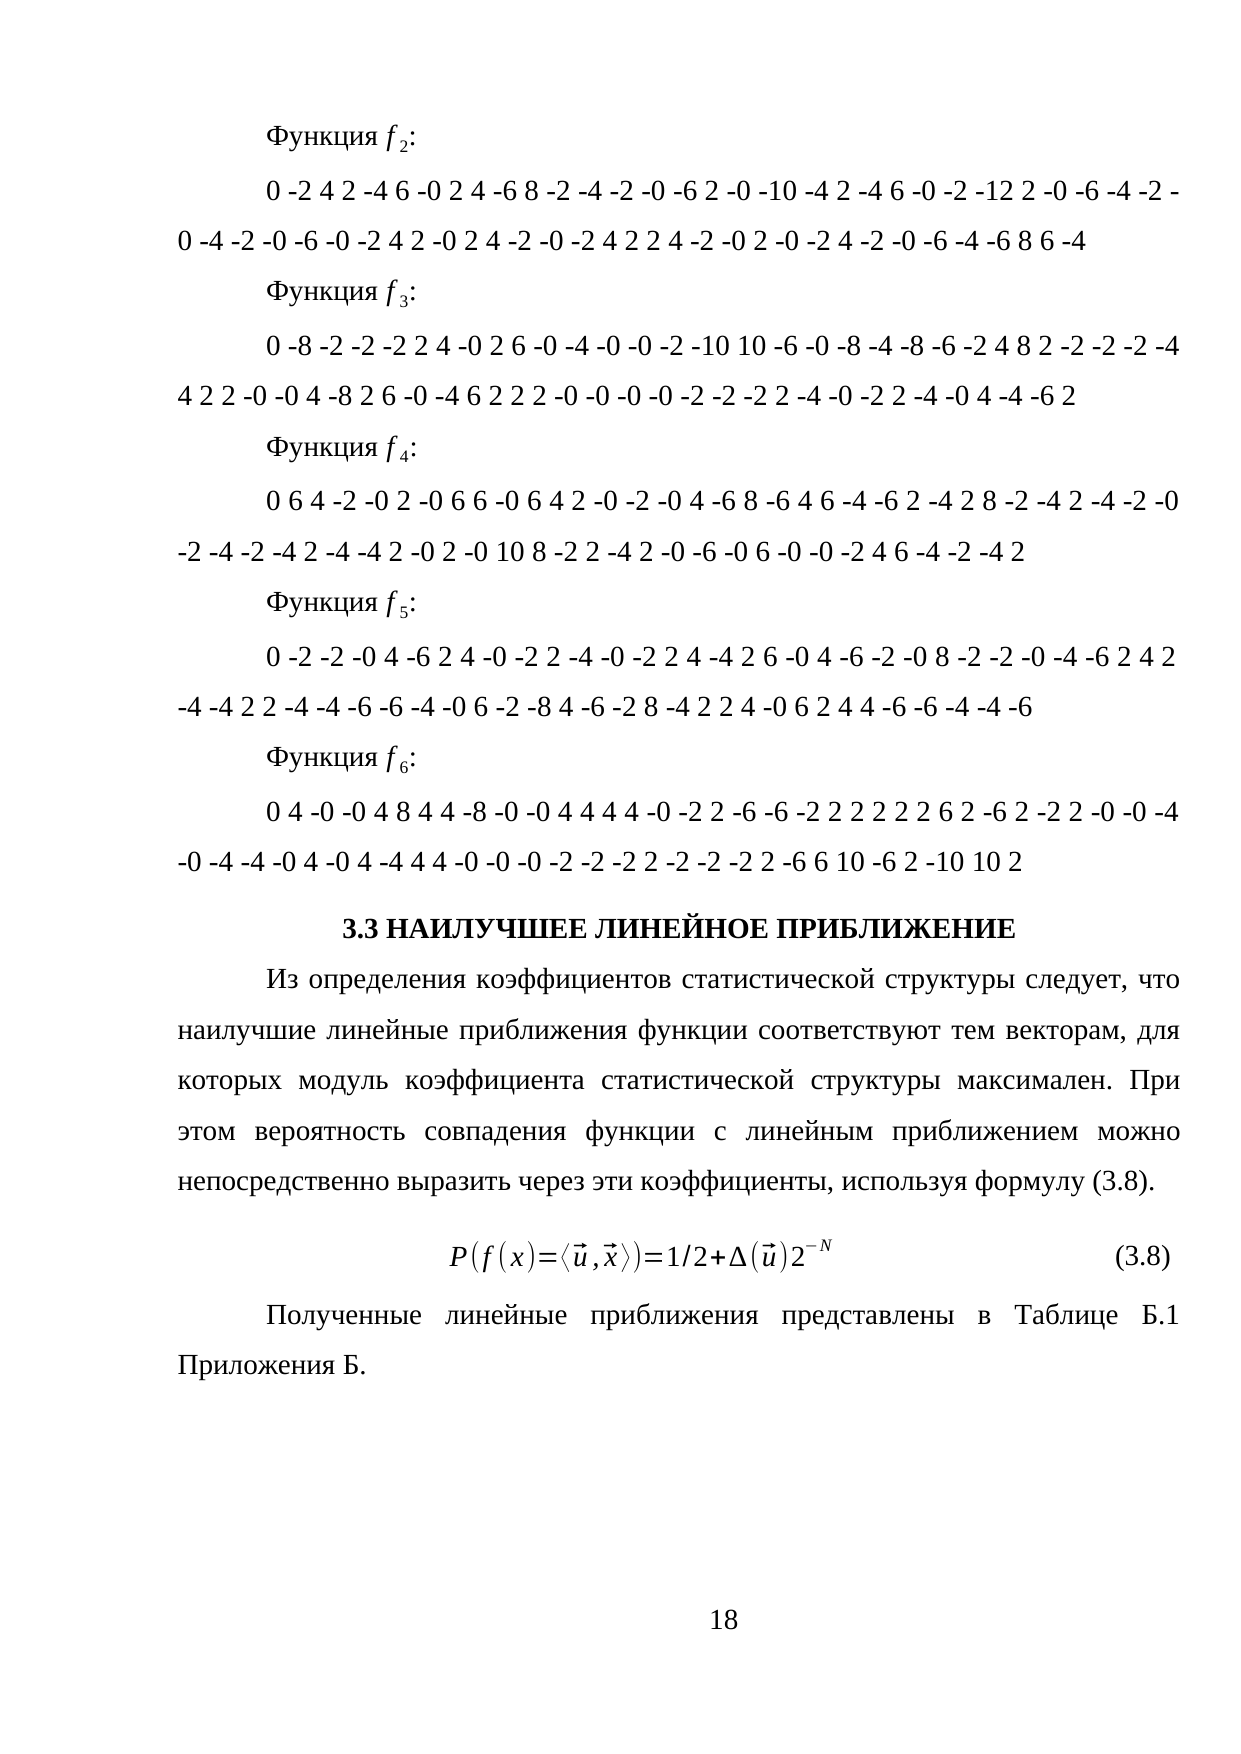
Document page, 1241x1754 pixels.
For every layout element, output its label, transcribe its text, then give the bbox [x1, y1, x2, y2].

table_header (3.8) [1104, 1230, 1181, 1297]
text Функция : [177, 273, 1181, 311]
text Полученные линейные приближения представлены в Таблице Б.1 Приложения Б. [177, 1297, 1181, 1381]
text 0 6 4 -2 -0 2 -0 6 6 -0 6 4 2 -0 -2 -0 4 -6 8 -6 4 6 -4 -6 2 -4 2 8 -2 -4 2 -4 -2 -0 -2 -4 -2 -4 2 -4 -4 2 -0 2 -0 10 8 -2 2 -4 2 -0 -6 -0 6 -0 -0 -2 4 6 -4 -2 -4 2 [177, 483, 1181, 567]
text 0 4 -0 -0 4 8 4 4 -8 -0 -0 4 4 4 4 -0 -2 2 -6 -6 -2 2 2 2 2 2 6 2 -6 2 -2 2 -0 -0 -4 -0 -4 -4 -0 4 -0 4 -4 4 4 -0 -0 -0 -2 -2 -2 2 -2 -2 -2 2 -6 6 10 -6 2 -10 10 2 [177, 794, 1181, 878]
text Функция : [177, 584, 1181, 622]
text Из определения коэффициентов статистической структуры следует, что наилучшие линейные приближения функции соответствуют тем векторам, для которых модуль коэффициента статистической структуры максимален. При этом вероятность совпадения функции с линейным приближением можно непосредственно выразить через эти коэффициенты, используя формулу (3.8). [177, 962, 1181, 1196]
text 0 -2 4 2 -4 6 -0 2 4 -6 8 -2 -4 -2 -0 -6 2 -0 -10 -4 2 -4 6 -0 -2 -12 2 -0 -6 -4 -2 -0 -4 -2 -0 -6 -0 -2 4 2 -0 2 4 -2 -0 -2 4 2 2 4 -2 -0 2 -0 -2 4 -2 -0 -6 -4 -6 8 6 -4 [177, 173, 1181, 257]
text Функция : [177, 118, 1181, 156]
text 0 -2 -2 -0 4 -6 2 4 -0 -2 2 -4 -0 -2 2 4 -4 2 6 -0 4 -6 -2 -0 8 -2 -2 -0 -4 -6 2 4 2 -4 -4 2 2 -4 -4 -6 -6 -4 -0 6 -2 -8 4 -6 -2 8 -4 2 2 4 -0 6 2 4 4 -6 -6 -4 -4 -6 [177, 639, 1181, 723]
text 0 -8 -2 -2 -2 2 4 -0 2 6 -0 -4 -0 -0 -2 -10 10 -6 -0 -8 -4 -8 -6 -2 4 8 2 -2 -2 -2 -4 4 2 2 -0 -0 4 -8 2 6 -0 -4 6 2 2 2 -0 -0 -0 -0 -2 -2 -2 2 -4 -0 -2 2 -4 -0 4 -4 -6 2 [177, 328, 1181, 412]
text Функция : [177, 429, 1181, 467]
table_header [177, 1230, 1104, 1297]
text Функция : [177, 739, 1181, 777]
subtitle 3.3 НАИЛУЧШЕЕ ЛИНЕЙНОЕ ПРИБЛИЖЕНИЕ [177, 911, 1181, 945]
